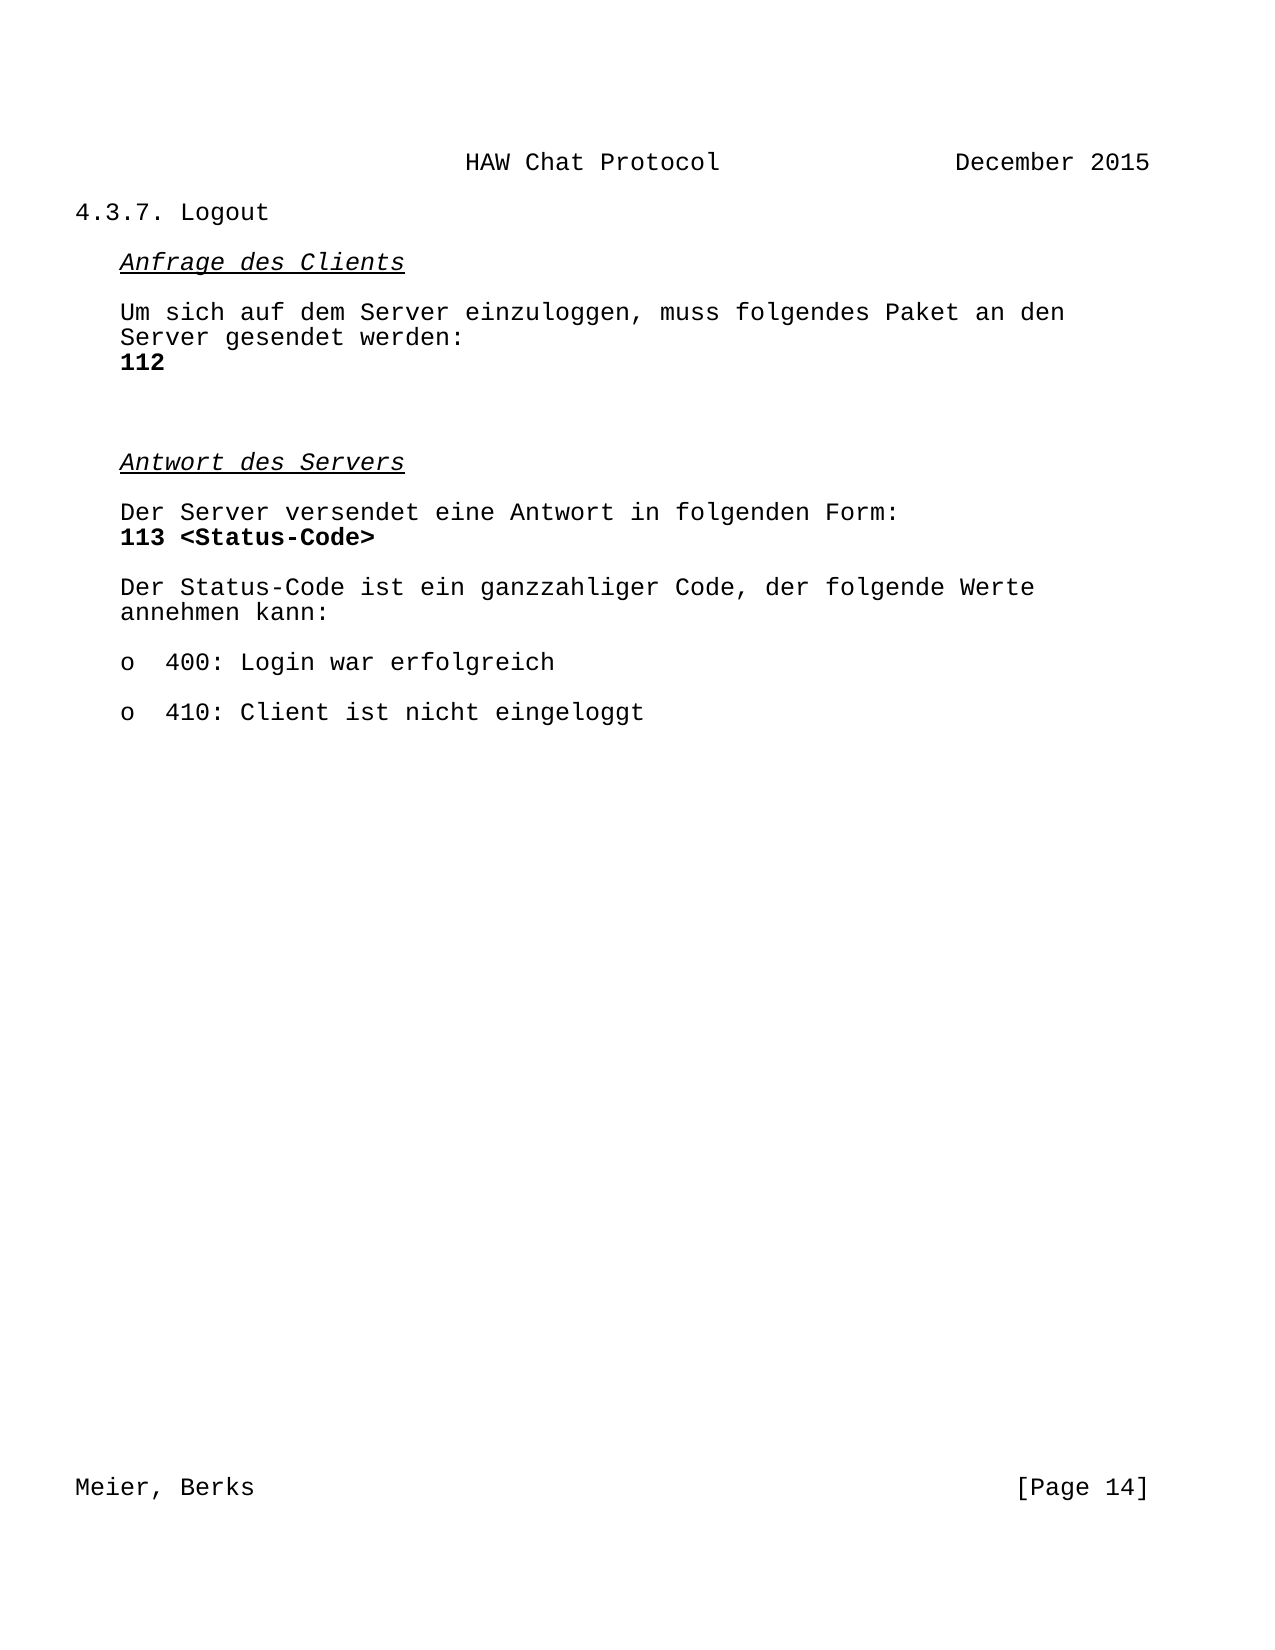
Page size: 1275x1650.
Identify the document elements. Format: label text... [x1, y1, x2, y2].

text Der Server versendet eine Antwort in folgenden Form: 113 <Status-Code> [120, 500, 1155, 550]
list 400: Login war erfolgreich [120, 650, 1155, 675]
text Der Status-Code ist ein ganzzahliger Code, der folgende Werte annehmen kann: [120, 575, 1155, 625]
text Um sich auf dem Server einzuloggen, muss folgendes Paket an den Server gesendet werden: 112 [120, 300, 1155, 375]
subtitle Logout [75, 200, 1155, 225]
list Anfrage des Clients [120, 250, 1155, 275]
list 410: Client ist nicht eingeloggt [120, 700, 1155, 725]
list Antwort des Servers [120, 450, 1155, 475]
